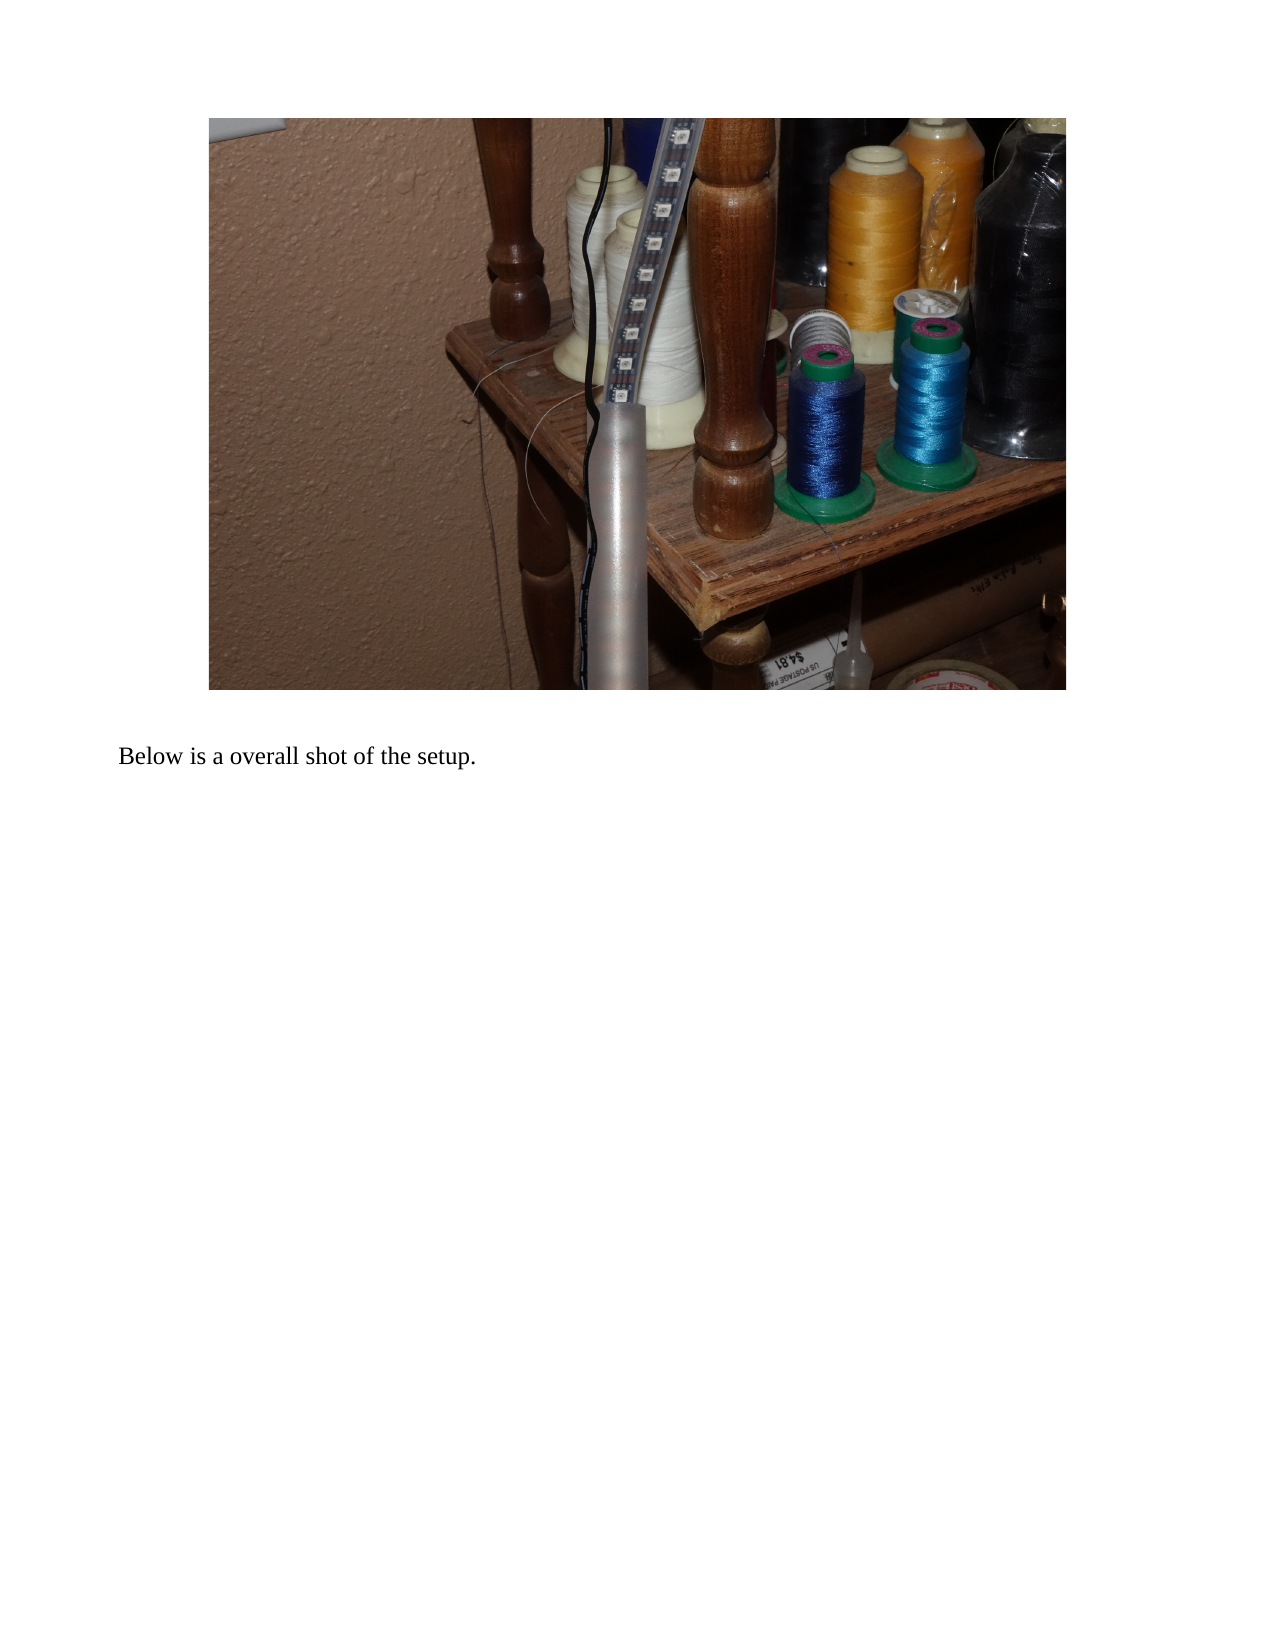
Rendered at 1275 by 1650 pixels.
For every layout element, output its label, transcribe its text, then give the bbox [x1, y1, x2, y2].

picture [208, 118, 1067, 690]
text Below is a overall shot of the setup. [118, 741, 1157, 770]
